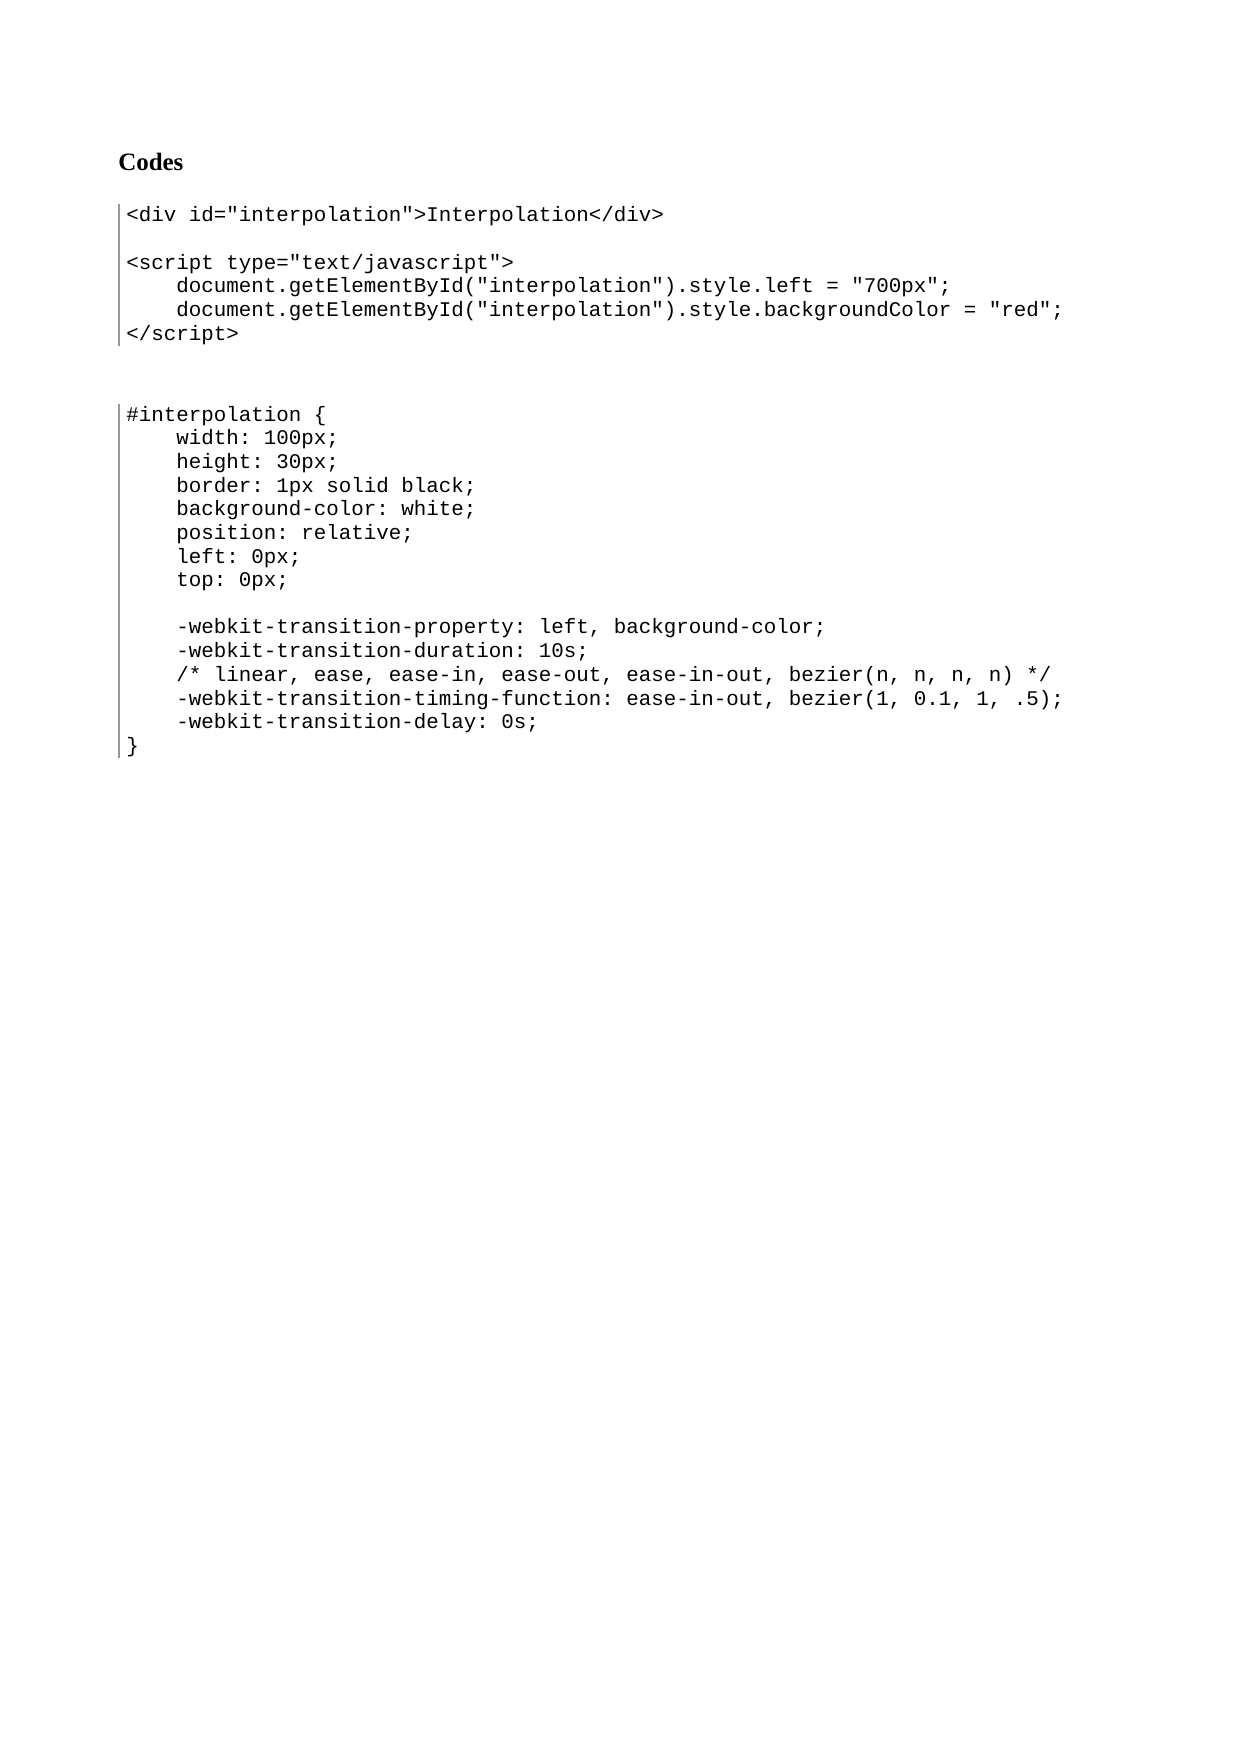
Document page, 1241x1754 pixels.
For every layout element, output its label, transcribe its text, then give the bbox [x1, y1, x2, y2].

text </script> [120, 323, 1122, 346]
text background-color: white; [120, 498, 1122, 522]
text Codes [118, 147, 1122, 176]
text width: 100px; [120, 427, 1122, 451]
text top: 0px; [120, 569, 1122, 593]
text left: 0px; [120, 546, 1122, 569]
text document.getElementById("interpolation").style.backgroundColor = "red"; [120, 299, 1122, 323]
text -webkit-transition-duration: 10s; [120, 640, 1122, 664]
text border: 1px solid black; [120, 475, 1122, 498]
text position: relative; [120, 522, 1122, 546]
text height: 30px; [120, 451, 1122, 475]
text /* linear, ease, ease-in, ease-out, ease-in-out, bezier(n, n, n, n) */ [120, 664, 1122, 687]
text <div id="interpolation">Interpolation</div> [120, 204, 1122, 228]
text -webkit-transition-delay: 0s; [120, 711, 1122, 735]
text document.getElementById("interpolation").style.left = "700px"; [120, 275, 1122, 299]
text -webkit-transition-timing-function: ease-in-out, bezier(1, 0.1, 1, .5); [120, 687, 1122, 711]
text } [120, 735, 1122, 758]
text -webkit-transition-property: left, background-color; [120, 617, 1122, 640]
text <script type="text/javascript"> [120, 252, 1122, 275]
text #interpolation { [120, 404, 1122, 427]
